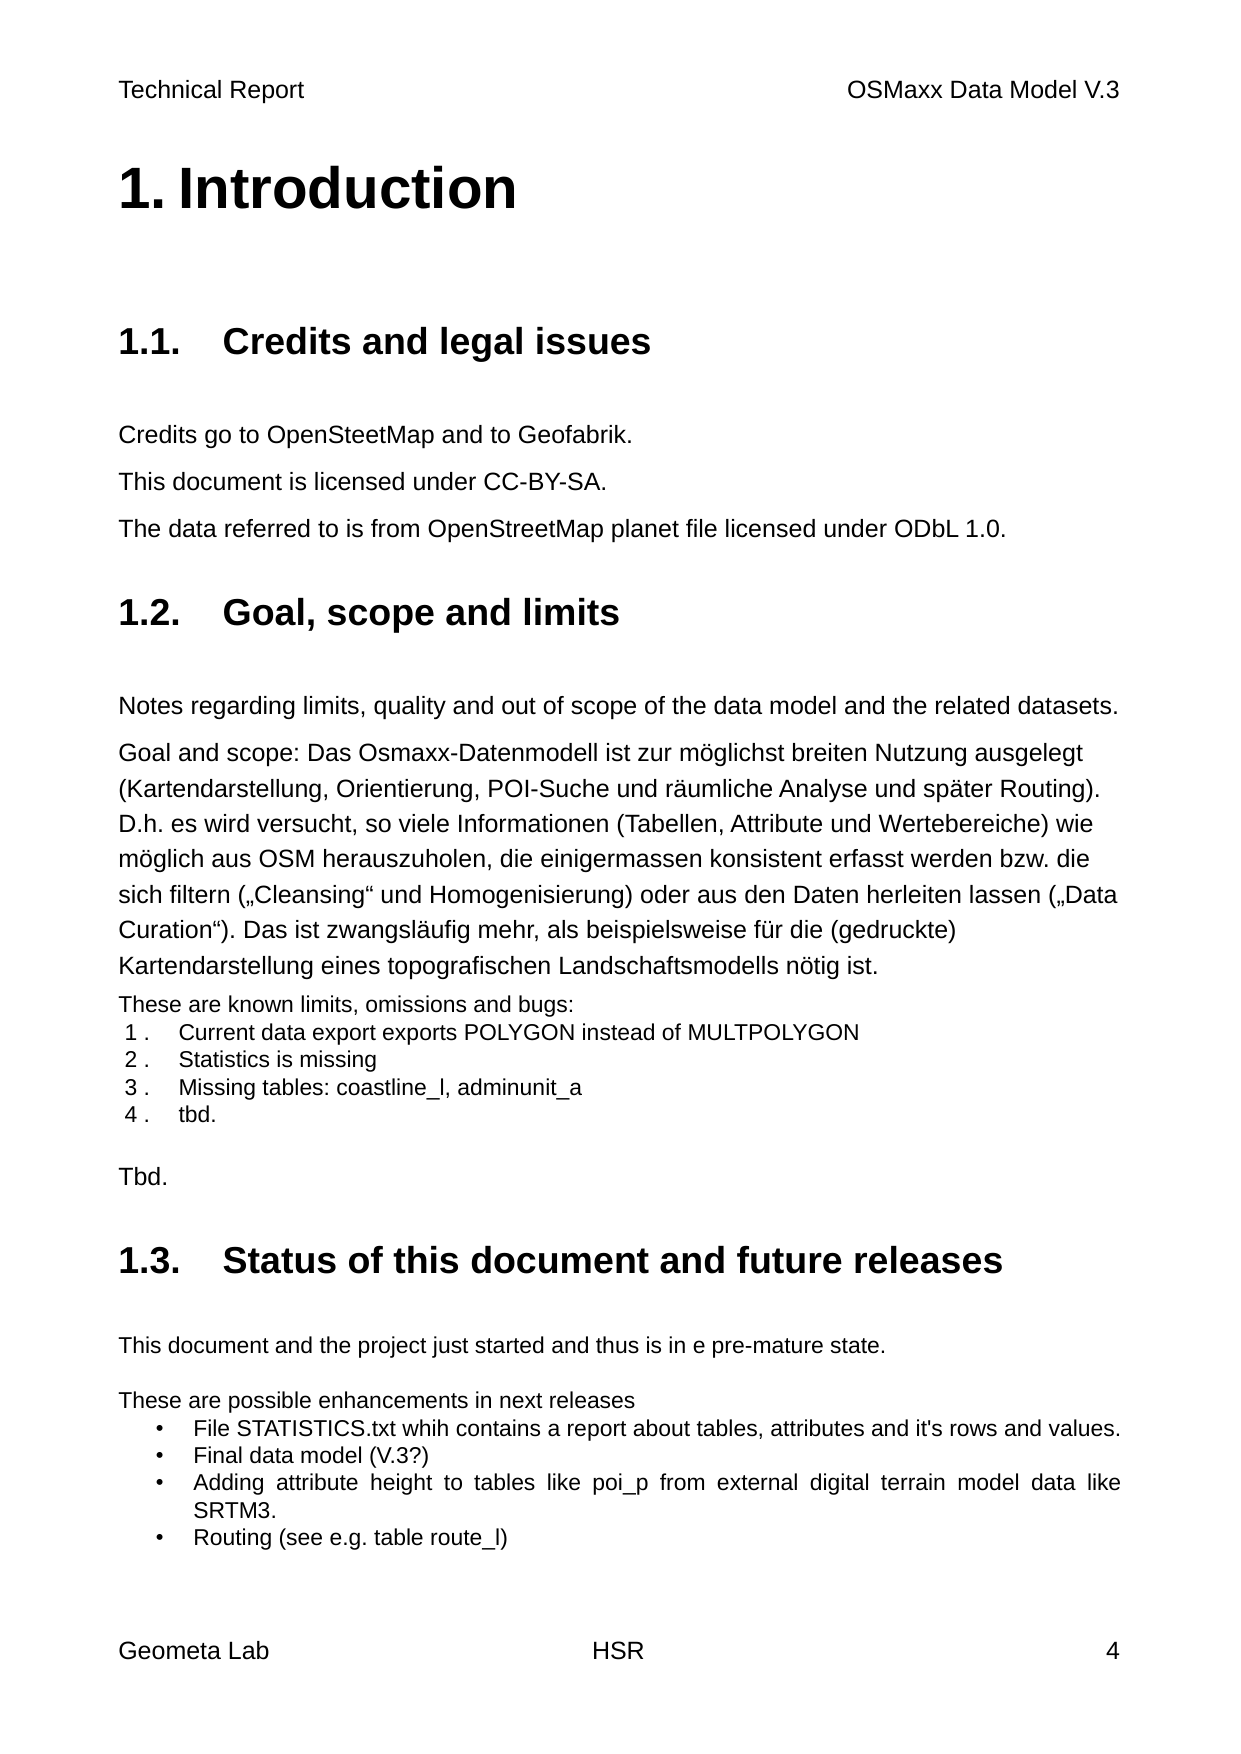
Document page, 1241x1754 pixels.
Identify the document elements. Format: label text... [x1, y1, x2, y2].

text This document and the project just started and thus is in e pre-mature state. [118, 1332, 1122, 1359]
subtitle Credits and legal issues [118, 319, 1122, 362]
text Goal and scope: Das Osmaxx-Datenmodell ist zur möglichst breiten Nutzung ausgelegt (Kartendarstellung, Orientierung, POI-Suche und räumliche Analyse und später Routing). D.h. es wird versucht, so viele Informationen (Tabellen, Attribute und Wertebereiche) wie möglich aus OSM herauszuholen, die einigermassen konsistent erfasst werden bzw. die sich filtern („Cleansing“ und Homogenisierung) oder aus den Daten herleiten lassen („Data Curation“). Das ist zwangsläufig mehr, als beispielsweise für die (gedruckte) Kartendarstellung eines topografischen Landschaftsmodells nötig ist. [118, 732, 1122, 979]
text The data referred to is from OpenStreetMap planet file licensed under ODbL 1.0. [118, 508, 1122, 543]
text This document is licensed under CC-BY-SA. [118, 460, 1122, 496]
list File STATISTICS.txt whih contains a report about tables, attributes and it's rows and values. [156, 1414, 1122, 1441]
text Credits go to OpenSteetMap and to Geofabrik. [118, 413, 1122, 449]
list Current data export exports POLYGON instead of MULTPOLYGON [118, 1019, 1122, 1045]
list Routing (see e.g. table route_l) [156, 1524, 1122, 1551]
subtitle Goal, scope and limits [118, 590, 1122, 633]
subtitle Status of this document and future releases [118, 1238, 1122, 1281]
list Statistics is missing [118, 1046, 1122, 1072]
text These are possible enhancements in next releases [118, 1387, 1122, 1413]
text Notes regarding limits, quality and out of scope of the data model and the related datasets. [118, 684, 1122, 720]
subtitle Introduction [118, 153, 1122, 221]
list Adding attribute height to tables like poi_p from external digital terrain model data like SRTM3. [156, 1469, 1122, 1523]
text These are known limits, omissions and bugs: [118, 991, 1122, 1018]
list tbd. [118, 1101, 1122, 1127]
text Tbd. [118, 1156, 1122, 1191]
list Missing tables: coastline_l, adminunit_a [118, 1073, 1122, 1100]
list Final data model (V.3?) [156, 1442, 1122, 1468]
